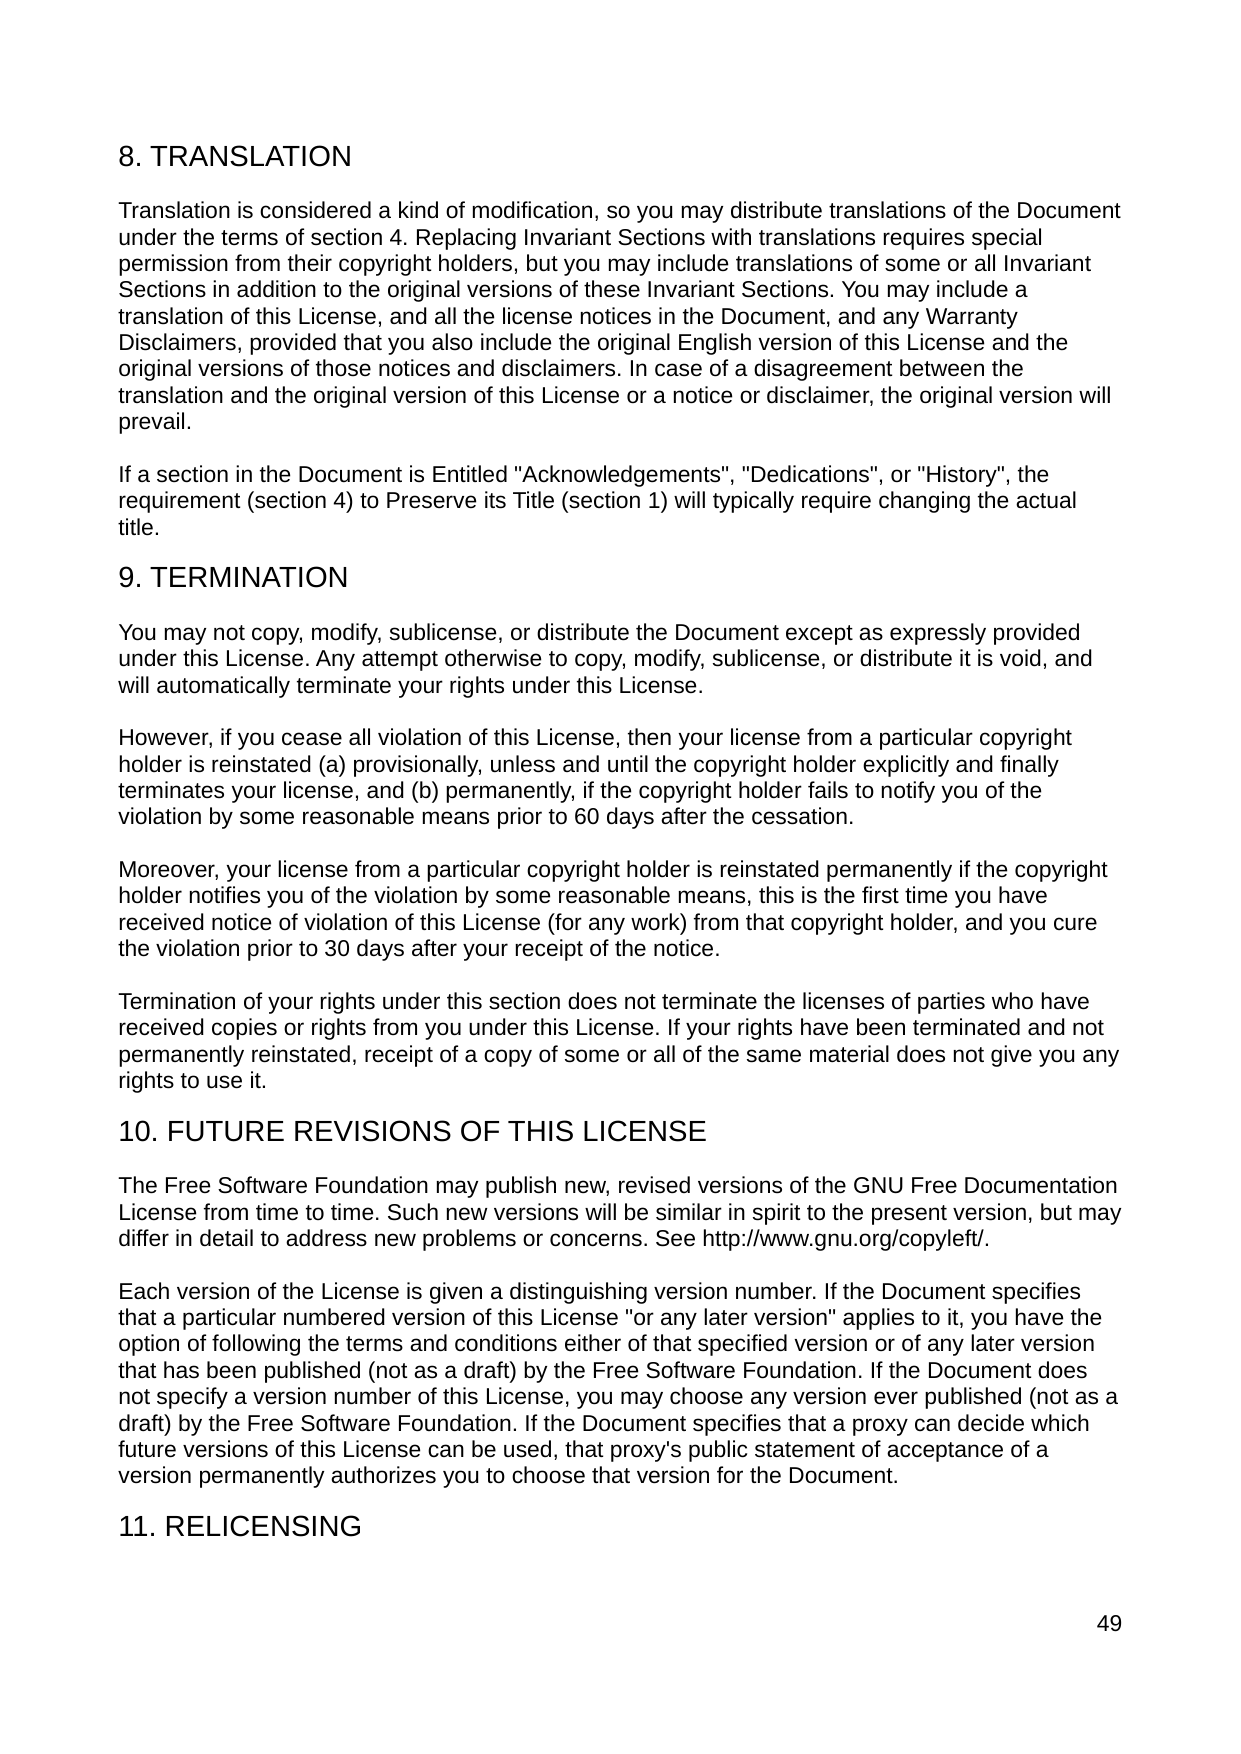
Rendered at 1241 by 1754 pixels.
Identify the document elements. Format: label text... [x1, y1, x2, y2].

text 11. RELICENSING [118, 1500, 1122, 1542]
text 10. FUTURE REVISIONS OF THIS LICENSE [118, 1105, 1122, 1147]
text Moreover, your license from a particular copyright holder is reinstated permanently if the copyright holder notifies you of the violation by some reasonable means, this is the first time you have received notice of violation of this License (for any work) from that copyright holder, and you cure the violation prior to 30 days after your receipt of the notice. [118, 841, 1122, 961]
text If a section in the Document is Entitled "Acknowledgements", "Dedications", or "History", the requirement (section 4) to Preserve its Title (section 1) will typically require changing the actual title. [118, 446, 1122, 540]
text 8. TRANSLATION [118, 118, 1122, 172]
text 9. TERMINATION [118, 552, 1122, 594]
text Termination of your rights under this section does not terminate the licenses of parties who have received copies or rights from you under this License. If your rights have been terminated and not permanently reinstated, receipt of a copy of some or all of the same material does not give you any rights to use it. [118, 973, 1122, 1093]
text Each version of the License is given a distinguishing version number. If the Document specifies that a particular numbered version of this License "or any later version" applies to it, you have the option of following the terms and conditions either of that specified version or of any later version that has been published (not as a draft) by the Free Software Foundation. If the Document does not specify a version number of this License, you may choose any version ever published (not as a draft) by the Free Software Foundation. If the Document specifies that a proxy can decide which future versions of this License can be used, that proxy's public statement of acceptance of a version permanently authorizes you to choose that version for the Document. [118, 1263, 1122, 1488]
text However, if you cease all violation of this License, then your license from a particular copyright holder is reinstated (a) provisionally, unless and until the copyright holder explicitly and finally terminates your license, and (b) permanently, if the copyright holder fails to notify you of the violation by some reasonable means prior to 60 days after the cessation. [118, 710, 1122, 830]
text The Free Software Foundation may publish new, revised versions of the GNU Free Documentation License from time to time. Such new versions will be similar in spirit to the present version, but may differ in detail to address new problems or concerns. See http://www.gnu.org/copyleft/. [118, 1159, 1122, 1251]
text Translation is considered a kind of modification, so you may distribute translations of the Document under the terms of section 4. Replacing Invariant Sections with translations requires special permission from their copyright holders, but you may include translations of some or all Invariant Sections in addition to the original versions of these Invariant Sections. You may include a translation of this License, and all the license notices in the Document, and any Warranty Disclaimers, provided that you also include the original English version of this License and the original versions of those notices and disclaimers. In case of a disagreement between the translation and the original version of this License or a notice or disclaimer, the original version will prevail. [118, 184, 1122, 434]
text You may not copy, modify, sublicense, or distribute the Document except as expressly provided under this License. Any attempt otherwise to copy, modify, sublicense, or distribute it is void, and will automatically terminate your rights under this License. [118, 606, 1122, 698]
